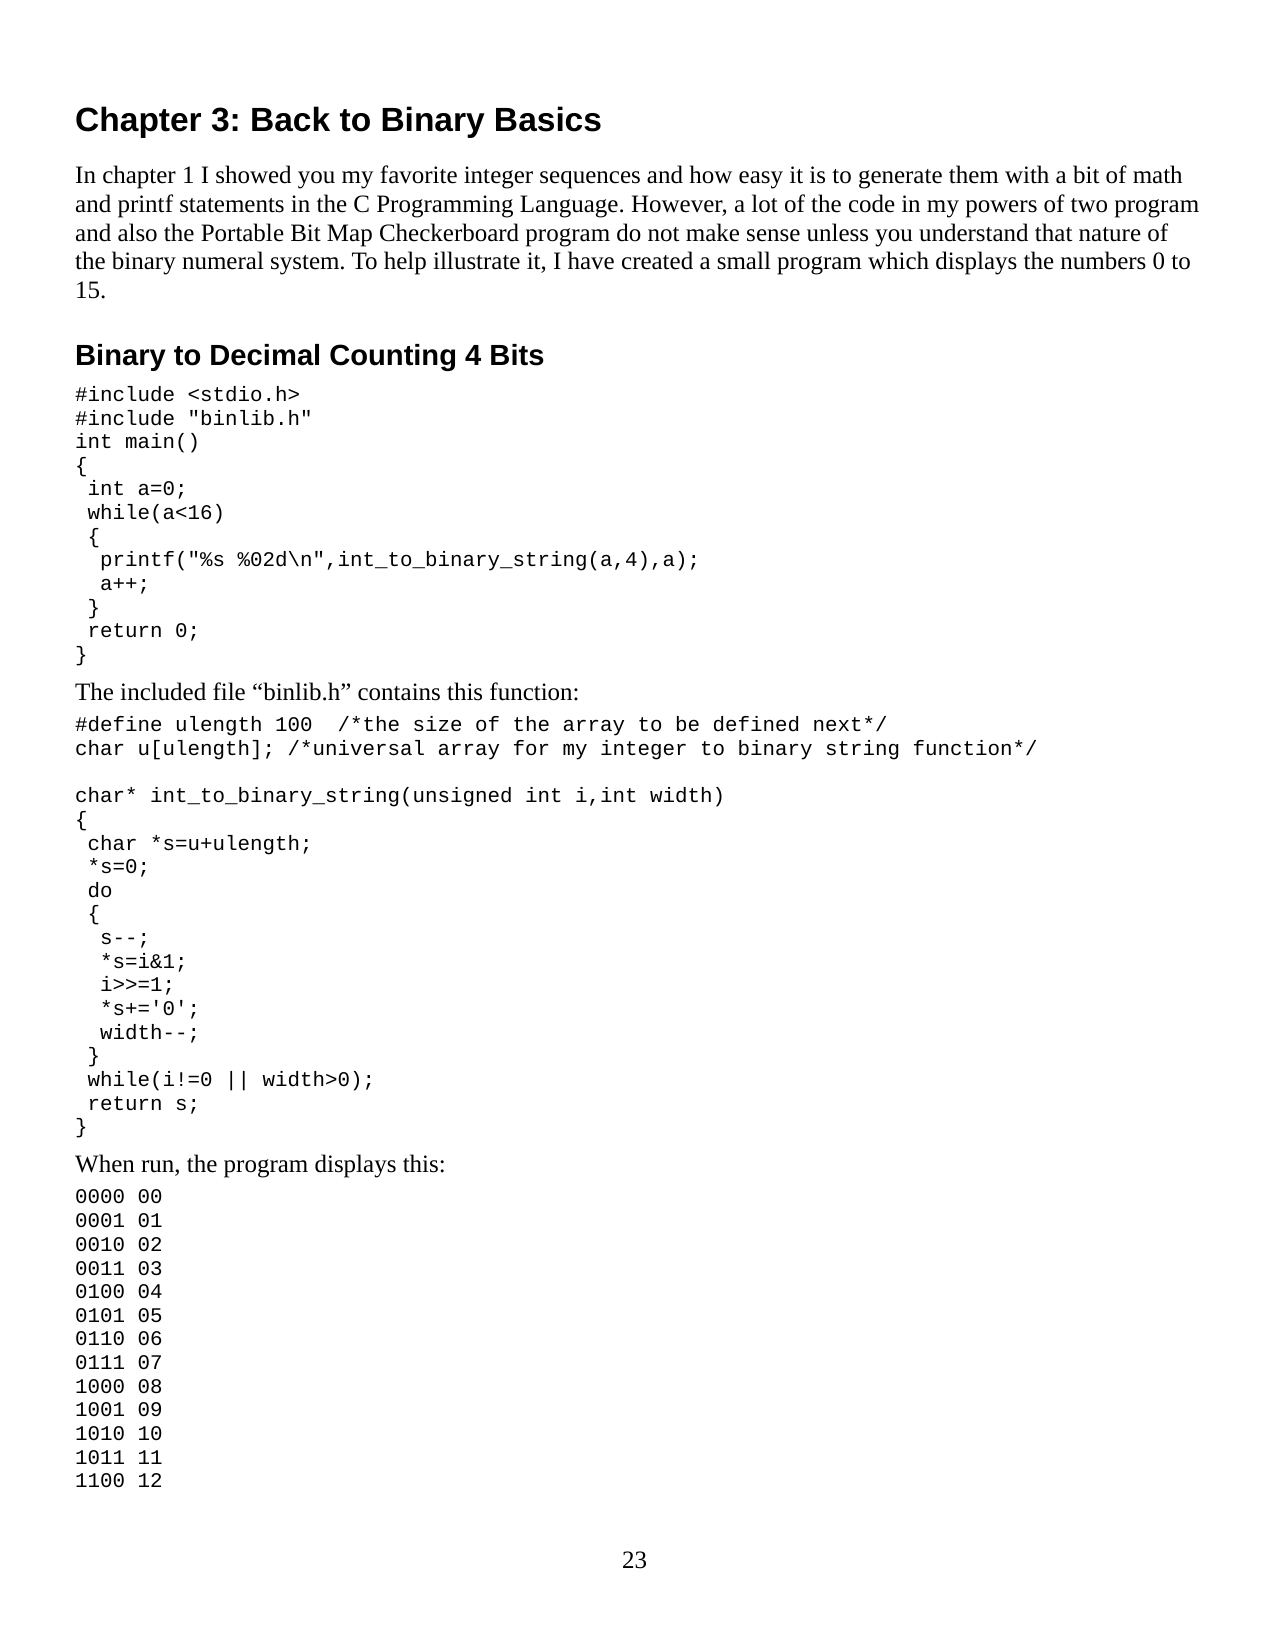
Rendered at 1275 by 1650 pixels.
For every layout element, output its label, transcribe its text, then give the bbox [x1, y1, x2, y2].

text do [75, 880, 1200, 903]
text } [75, 1116, 1200, 1140]
text #define ulength 100 /*the size of the array to be defined next*/ [75, 714, 1200, 738]
text 0100 04 [75, 1281, 1200, 1305]
text s--; [75, 927, 1200, 951]
text When run, the program displays this: [75, 1149, 1200, 1178]
text return s; [75, 1093, 1200, 1116]
text char *s=u+ulength; [75, 832, 1200, 856]
text 0011 03 [75, 1257, 1200, 1281]
text width--; [75, 1022, 1200, 1045]
text 1000 08 [75, 1376, 1200, 1399]
text a++; [75, 573, 1200, 597]
text { [75, 903, 1200, 927]
subtitle Binary to Decimal Counting 4 Bits [75, 338, 1200, 371]
text *s=i&1; [75, 951, 1200, 974]
text } [75, 597, 1200, 620]
text i>>=1; [75, 974, 1200, 998]
text *s=0; [75, 856, 1200, 880]
text #include <stdio.h> [75, 384, 1200, 407]
text 0000 00 [75, 1187, 1200, 1210]
text char* int_to_binary_string(unsigned int i,int width) [75, 785, 1200, 809]
text 0111 07 [75, 1352, 1200, 1376]
text int main() [75, 431, 1200, 455]
text *s+='0'; [75, 998, 1200, 1022]
text 1001 09 [75, 1399, 1200, 1423]
text 1011 11 [75, 1447, 1200, 1470]
subtitle Chapter 3: Back to Binary Basics [75, 100, 1200, 139]
text #include "binlib.h" [75, 407, 1200, 431]
text while(i!=0 || width>0); [75, 1069, 1200, 1093]
text 1100 12 [75, 1470, 1200, 1494]
text The included file “binlib.h” contains this function: [75, 677, 1200, 705]
text return 0; [75, 620, 1200, 644]
text } [75, 644, 1200, 668]
text while(a<16) [75, 502, 1200, 526]
text char u[ulength]; /*universal array for my integer to binary string function*/ [75, 738, 1200, 762]
text 0110 06 [75, 1328, 1200, 1352]
text { [75, 455, 1200, 478]
text 0001 01 [75, 1210, 1200, 1234]
text 1010 10 [75, 1423, 1200, 1447]
text In chapter 1 I showed you my favorite integer sequences and how easy it is to generate them with a bit of math and printf statements in the C Programming Language. However, a lot of the code in my powers of two program and also the Portable Bit Map Checkerboard program do not make sense unless you understand that nature of the binary numeral system. To help illustrate it, I have created a small program which displays the numbers 0 to 15. [75, 160, 1200, 304]
text } [75, 1045, 1200, 1069]
text printf("%s %02d\n",int_to_binary_string(a,4),a); [75, 549, 1200, 573]
text 0101 05 [75, 1305, 1200, 1328]
text { [75, 526, 1200, 549]
text { [75, 809, 1200, 832]
text int a=0; [75, 478, 1200, 502]
text 0010 02 [75, 1234, 1200, 1257]
